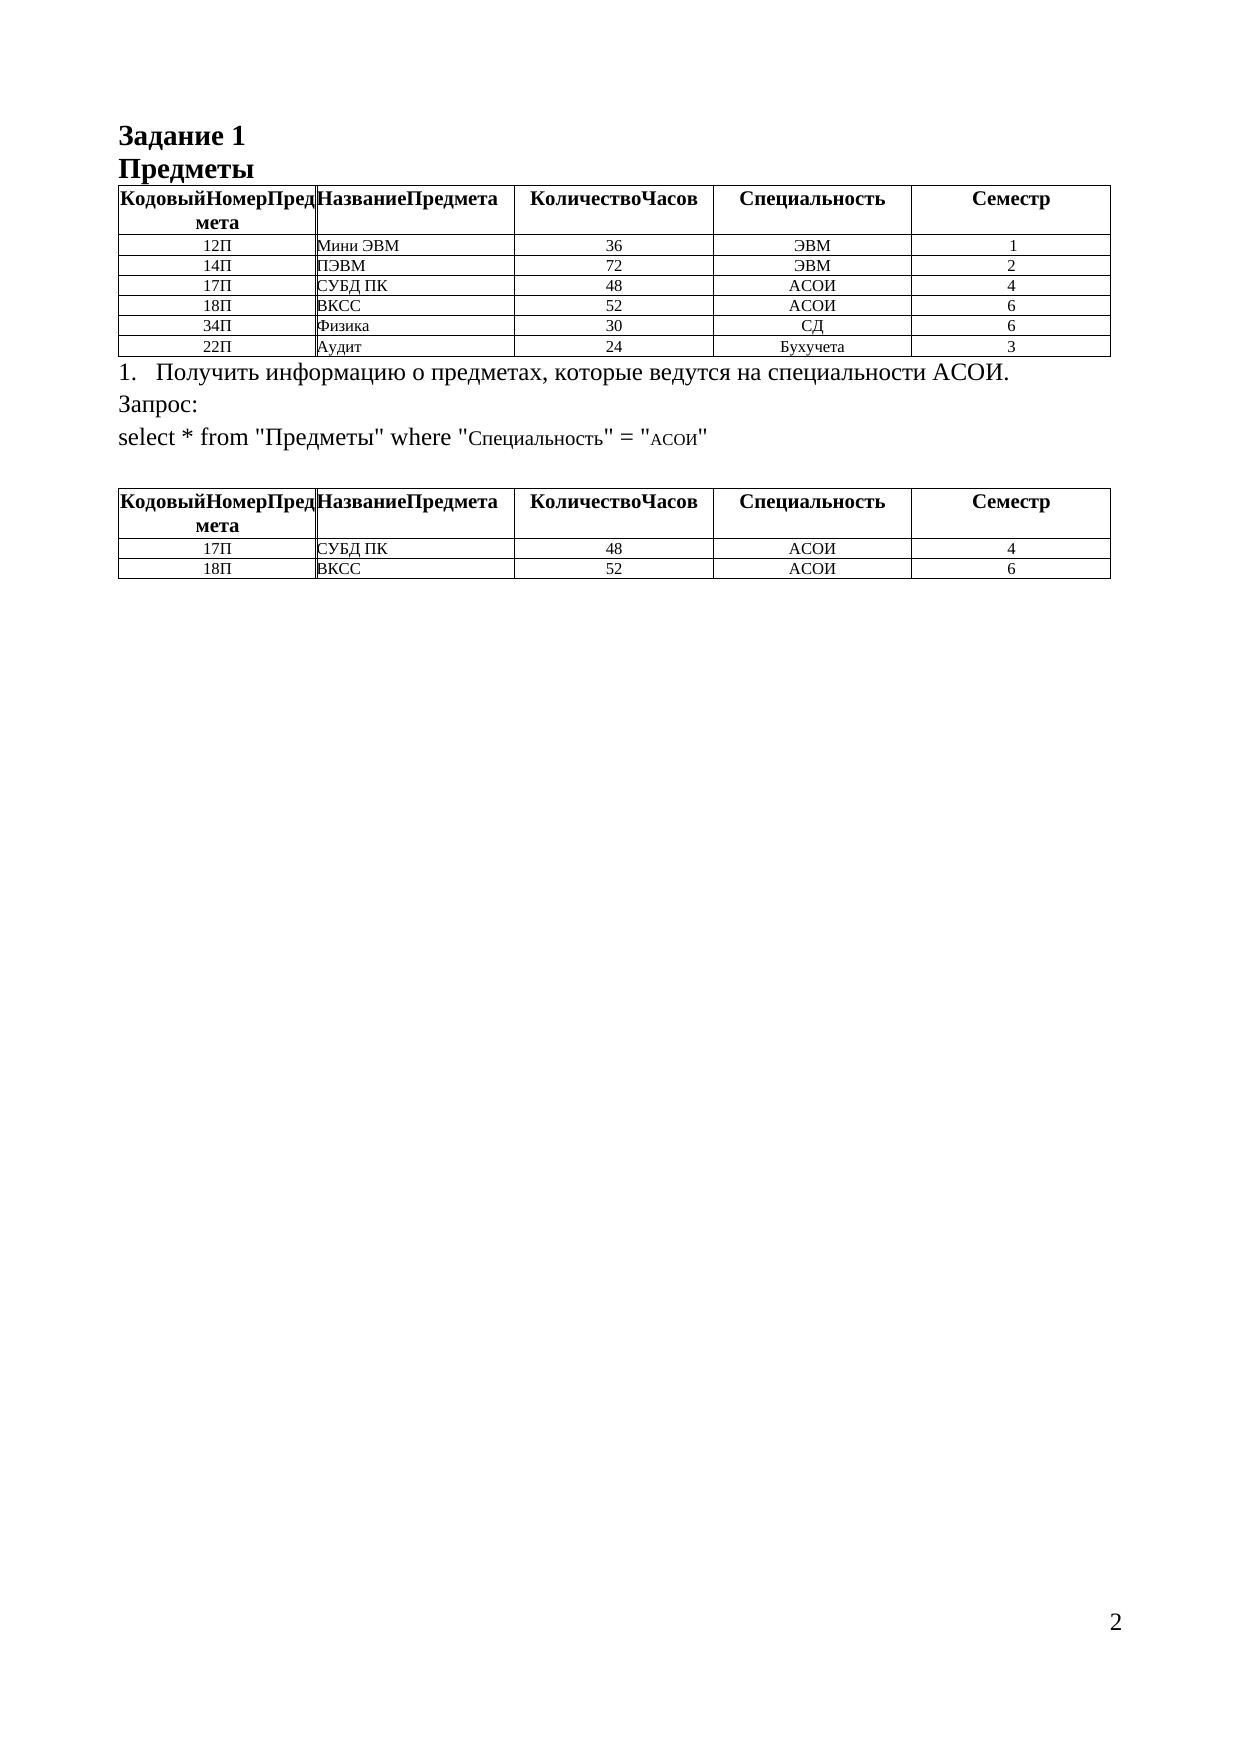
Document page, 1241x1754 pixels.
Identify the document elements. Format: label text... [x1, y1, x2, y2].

table_cell СД [714, 316, 911, 335]
table_header КодовыйНомерПредмета [119, 489, 315, 537]
text Предметы [118, 152, 1122, 185]
table_cell 72 [515, 256, 713, 275]
table_cell 18П [119, 559, 315, 578]
text select * from "Предметы" where "Специальность" = "АСОИ" [118, 422, 1122, 451]
table_cell 6 [912, 316, 1110, 335]
table_cell Физика [318, 316, 514, 335]
table_cell 30 [515, 316, 713, 335]
table_cell 4 [912, 539, 1110, 558]
table_cell 17П [119, 276, 315, 295]
table_cell ЭВМ [714, 235, 911, 254]
table_cell 17П [119, 539, 315, 558]
table_cell АСОИ [714, 539, 911, 558]
table_cell 52 [515, 559, 713, 578]
text Запрос: [118, 389, 1122, 418]
table_cell Бухучета [714, 336, 911, 356]
table_cell 4 [912, 276, 1110, 295]
table_cell 36 [515, 235, 713, 254]
table_header НазваниеПредмета [318, 489, 514, 537]
table_header КоличествоЧасов [515, 186, 713, 234]
list Получить информацию о предметах, которые ведутся на специальности АСОИ. [118, 357, 1122, 385]
table_cell ВКСС [318, 296, 514, 315]
table_header КоличествоЧасов [515, 489, 713, 537]
table_header Семестр [912, 489, 1110, 537]
table_cell Мини ЭВМ [318, 235, 514, 254]
table_cell 24 [515, 336, 713, 356]
table_header Семестр [912, 186, 1110, 234]
table_cell АСОИ [714, 296, 911, 315]
table_cell 48 [515, 539, 713, 558]
table_cell Аудит [318, 336, 514, 356]
table_cell 52 [515, 296, 713, 315]
table_cell 6 [912, 296, 1110, 315]
table_cell 2 [912, 256, 1110, 275]
table_cell ЭВМ [714, 256, 911, 275]
table_cell 18П [119, 296, 315, 315]
table_cell 3 [912, 336, 1110, 356]
table_cell 22П [119, 336, 315, 356]
table_cell 6 [912, 559, 1110, 578]
table_cell АСОИ [714, 559, 911, 578]
text Задание 1 [118, 118, 1122, 152]
table_cell 48 [515, 276, 713, 295]
table_cell СУБД ПК [318, 539, 514, 558]
table_cell ПЭВМ [318, 256, 514, 275]
table_cell 14П [119, 256, 315, 275]
table_cell ВКСС [318, 559, 514, 578]
table_cell 34П [119, 316, 315, 335]
table_header Специальность [714, 489, 911, 537]
table_cell АСОИ [714, 276, 911, 295]
table_header КодовыйНомерПредмета [119, 186, 315, 234]
table_header Специальность [714, 186, 911, 234]
table_header НазваниеПредмета [318, 186, 514, 234]
table_cell 1 [912, 235, 1110, 254]
table_cell СУБД ПК [318, 276, 514, 295]
table_cell 12П [119, 235, 315, 254]
